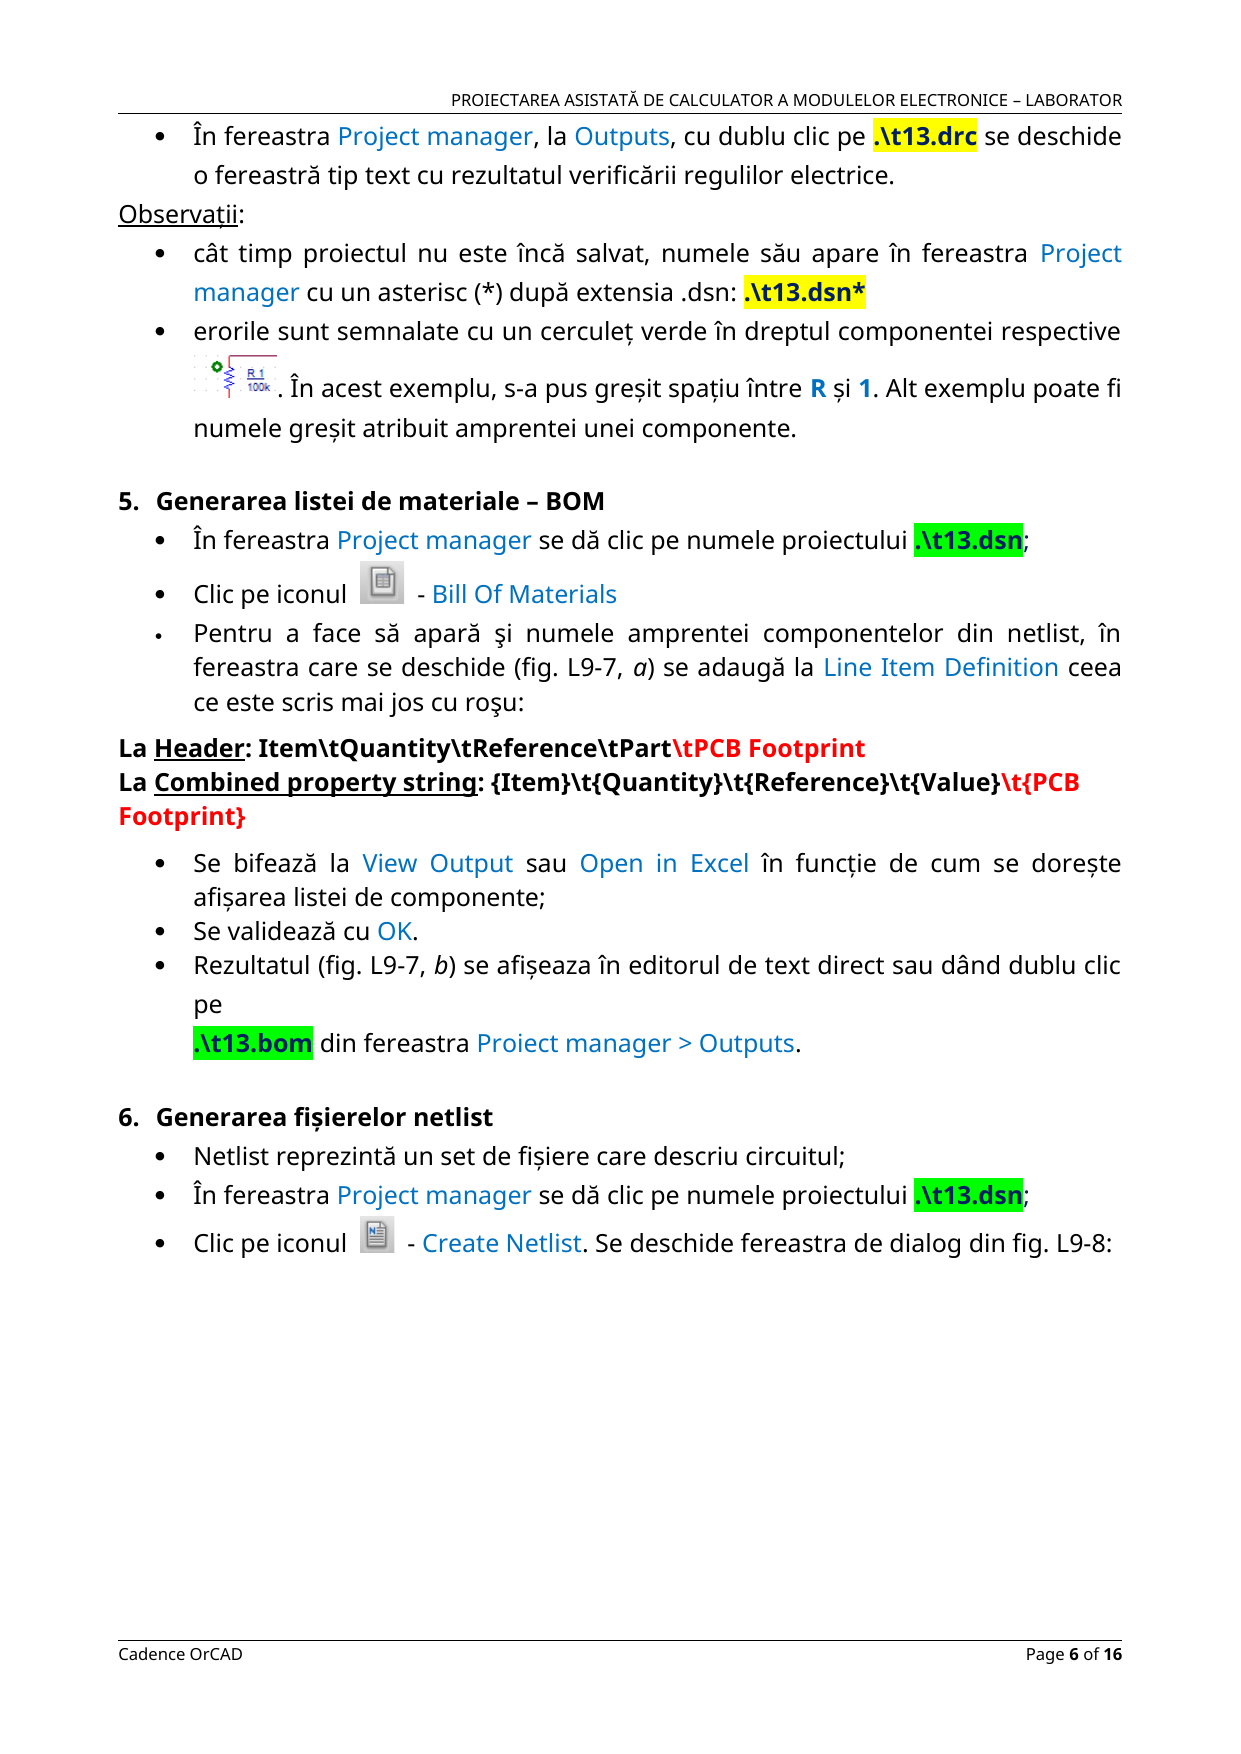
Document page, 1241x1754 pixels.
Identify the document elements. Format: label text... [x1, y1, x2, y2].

list erorile sunt semnalate cu un cerculeț verde în dreptul componentei respective . În acest exemplu, s-a pus greşit spațiu între R şi 1. Alt exemplu poate fi numele greșit atribuit amprentei unei componente. [156, 314, 1122, 444]
list În fereastra Project manager se dă clic pe numele proiectului .\t13.dsn; [156, 1177, 1122, 1212]
list În fereastra Project manager, la Outputs, cu dublu clic pe .\t13.drc se deschide o fereastră tip text cu rezultatul verificării regulilor electrice. [156, 118, 1122, 191]
text La Header: Item\tQuantity\tReference\tPart\tPCB Footprint La Combined property string: {Item}\t{Quantity}\t{Reference}\t{Value}\t{PCB Footprint} [118, 731, 1122, 833]
list Clic pe iconul - Create Netlist. Se deschide fereastra de dialog din fig. L9-8: [156, 1217, 1122, 1259]
picture [193, 353, 277, 398]
list Generarea listei de materiale – BOM [118, 483, 1122, 517]
list Se validează cu OK. [156, 913, 1122, 948]
list Observații: [118, 196, 1122, 231]
list cât timp proiectul nu este încă salvat, numele său apare în fereastra Project manager cu un asterisc (*) după extensia .dsn: .\t13.dsn* [156, 236, 1122, 309]
list Generarea fişierelor netlist [118, 1099, 1122, 1133]
picture [360, 561, 405, 604]
list În fereastra Project manager se dă clic pe numele proiectului .\t13.dsn; [156, 523, 1122, 557]
list Clic pe iconul - Bill Of Materials [156, 562, 1122, 611]
list Pentru a face să apară şi numele amprentei componentelor din netlist, în fereastra care se deschide (fig. L9-7, a) se adaugă la Line Item Definition ceea ce este scris mai jos cu roşu: [156, 616, 1122, 718]
picture [360, 1216, 395, 1253]
list Se bifează la View Output sau Open in Excel în funcție de cum se dorește afișarea listei de componente; [156, 845, 1122, 913]
list Netlist reprezintă un set de fişiere care descriu circuitul; [156, 1138, 1122, 1172]
list Rezultatul (fig. L9-7, b) se afişeaza în editorul de text direct sau dând dublu clic pe .\t13.bom din fereastra Proiect manager > Outputs. [156, 948, 1122, 1060]
